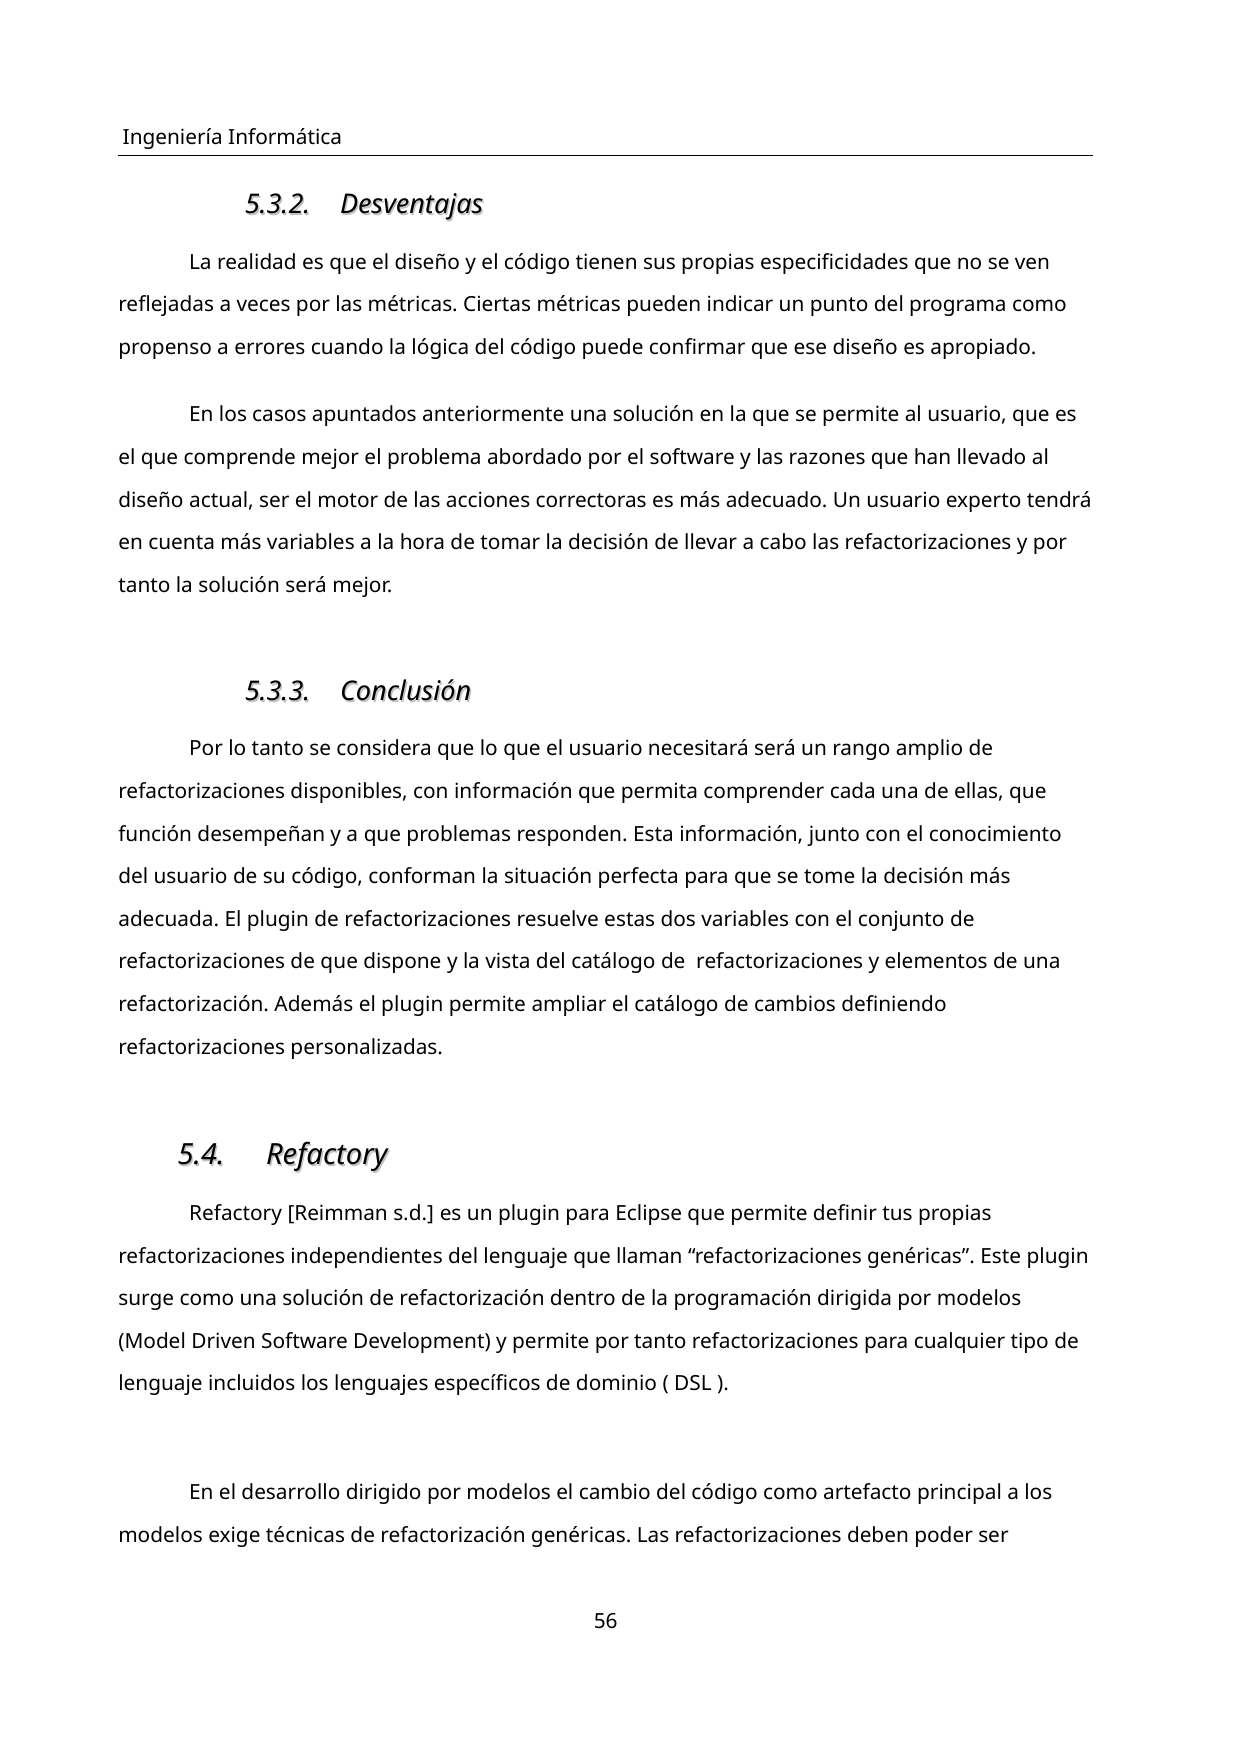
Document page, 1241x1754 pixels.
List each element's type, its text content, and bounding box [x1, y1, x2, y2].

text Refactory [Reimman s.d.] es un plugin para Eclipse que permite definir tus propias refactorizaciones independientes del lenguaje que llaman “refactorizaciones genéricas”. Este plugin surge como una solución de refactorización dentro de la programación dirigida por modelos (Model Driven Software Development) y permite por tanto refactorizaciones para cualquier tipo de lenguaje incluidos los lenguajes específicos de dominio ( DSL ). [118, 1198, 1093, 1397]
text En los casos apuntados anteriormente una solución en la que se permite al usuario, que es el que comprende mejor el problema abordado por el software y las razones que han llevado al diseño actual, ser el motor de las acciones correctoras es más adecuado. Un usuario experto tendrá en cuenta más variables a la hora de tomar la decisión de llevar a cabo las refactorizaciones y por tanto la solución será mejor. [118, 399, 1093, 598]
subtitle Refactory [177, 1133, 1093, 1173]
text La realidad es que el diseño y el código tienen sus propias especificidades que no se ven reflejadas a veces por las métricas. Ciertas métricas pueden indicar un punto del programa como propenso a errores cuando la lógica del código puede confirmar que ese diseño es apropiado. [118, 247, 1093, 360]
subtitle Desventajas [310, 185, 1093, 222]
subtitle Conclusión [310, 672, 1093, 708]
text Por lo tanto se considera que lo que el usuario necesitará será un rango amplio de refactorizaciones disponibles, con información que permita comprender cada una de ellas, que función desempeñan y a que problemas responden. Esta información, junto con el conocimiento del usuario de su código, conforman la situación perfecta para que se tome la decisión más adecuada. El plugin de refactorizaciones resuelve estas dos variables con el conjunto de refactorizaciones de que dispone y la vista del catálogo de refactorizaciones y elementos de una refactorización. Además el plugin permite ampliar el catálogo de cambios definiendo refactorizaciones personalizadas. [118, 733, 1093, 1060]
text En el desarrollo dirigido por modelos el cambio del código como artefacto principal a los modelos exige técnicas de refactorización genéricas. Las refactorizaciones deben poder ser [118, 1477, 1093, 1548]
